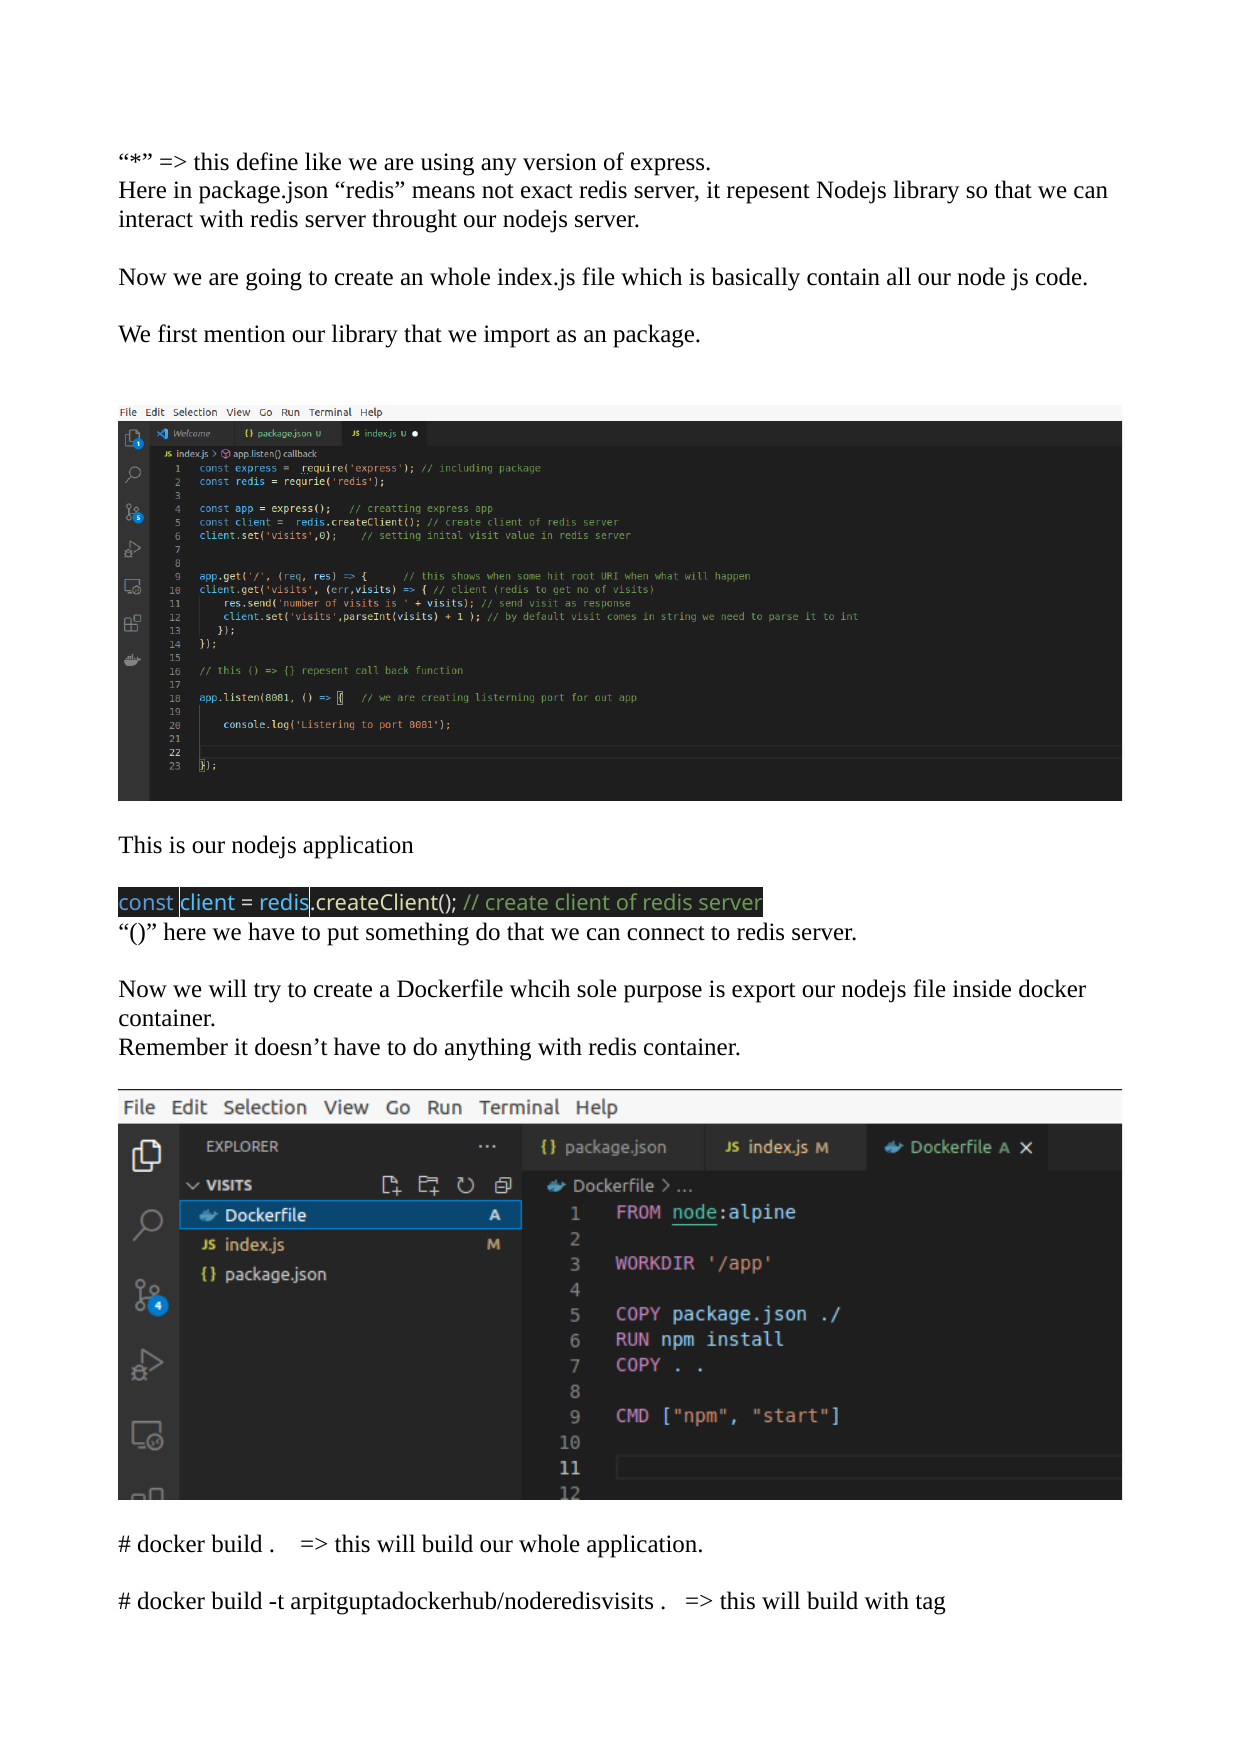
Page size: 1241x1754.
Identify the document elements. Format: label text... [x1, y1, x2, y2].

text “()” here we have to put something do that we can connect to redis server. [118, 917, 1122, 946]
text Here in package.json “redis” means not exact redis server, it repesent Nodejs library so that we can interact with redis server throught our nodejs server. [118, 176, 1122, 233]
text Now we will try to create a Dockerfile whcih sole purpose is export our nodejs file inside docker container. [118, 974, 1122, 1032]
text We first mention our library that we import as an package. [118, 319, 1122, 348]
text const client = redis.createClient(); // create client of redis server [118, 887, 1122, 917]
text This is our nodejs application [118, 801, 1122, 858]
text “*” => this define like we are using any version of express. [118, 147, 1122, 176]
text Remember it doesn’t have to do anything with redis container. [118, 1032, 1122, 1061]
text Now we are going to create an whole index.js file which is basically contain all our node js code. [118, 262, 1122, 291]
text # docker build -t arpitguptadockerhub/noderedisvisits . => this will build with tag [118, 1586, 1122, 1615]
text # docker build . => this will build our whole application. [118, 1529, 1122, 1557]
